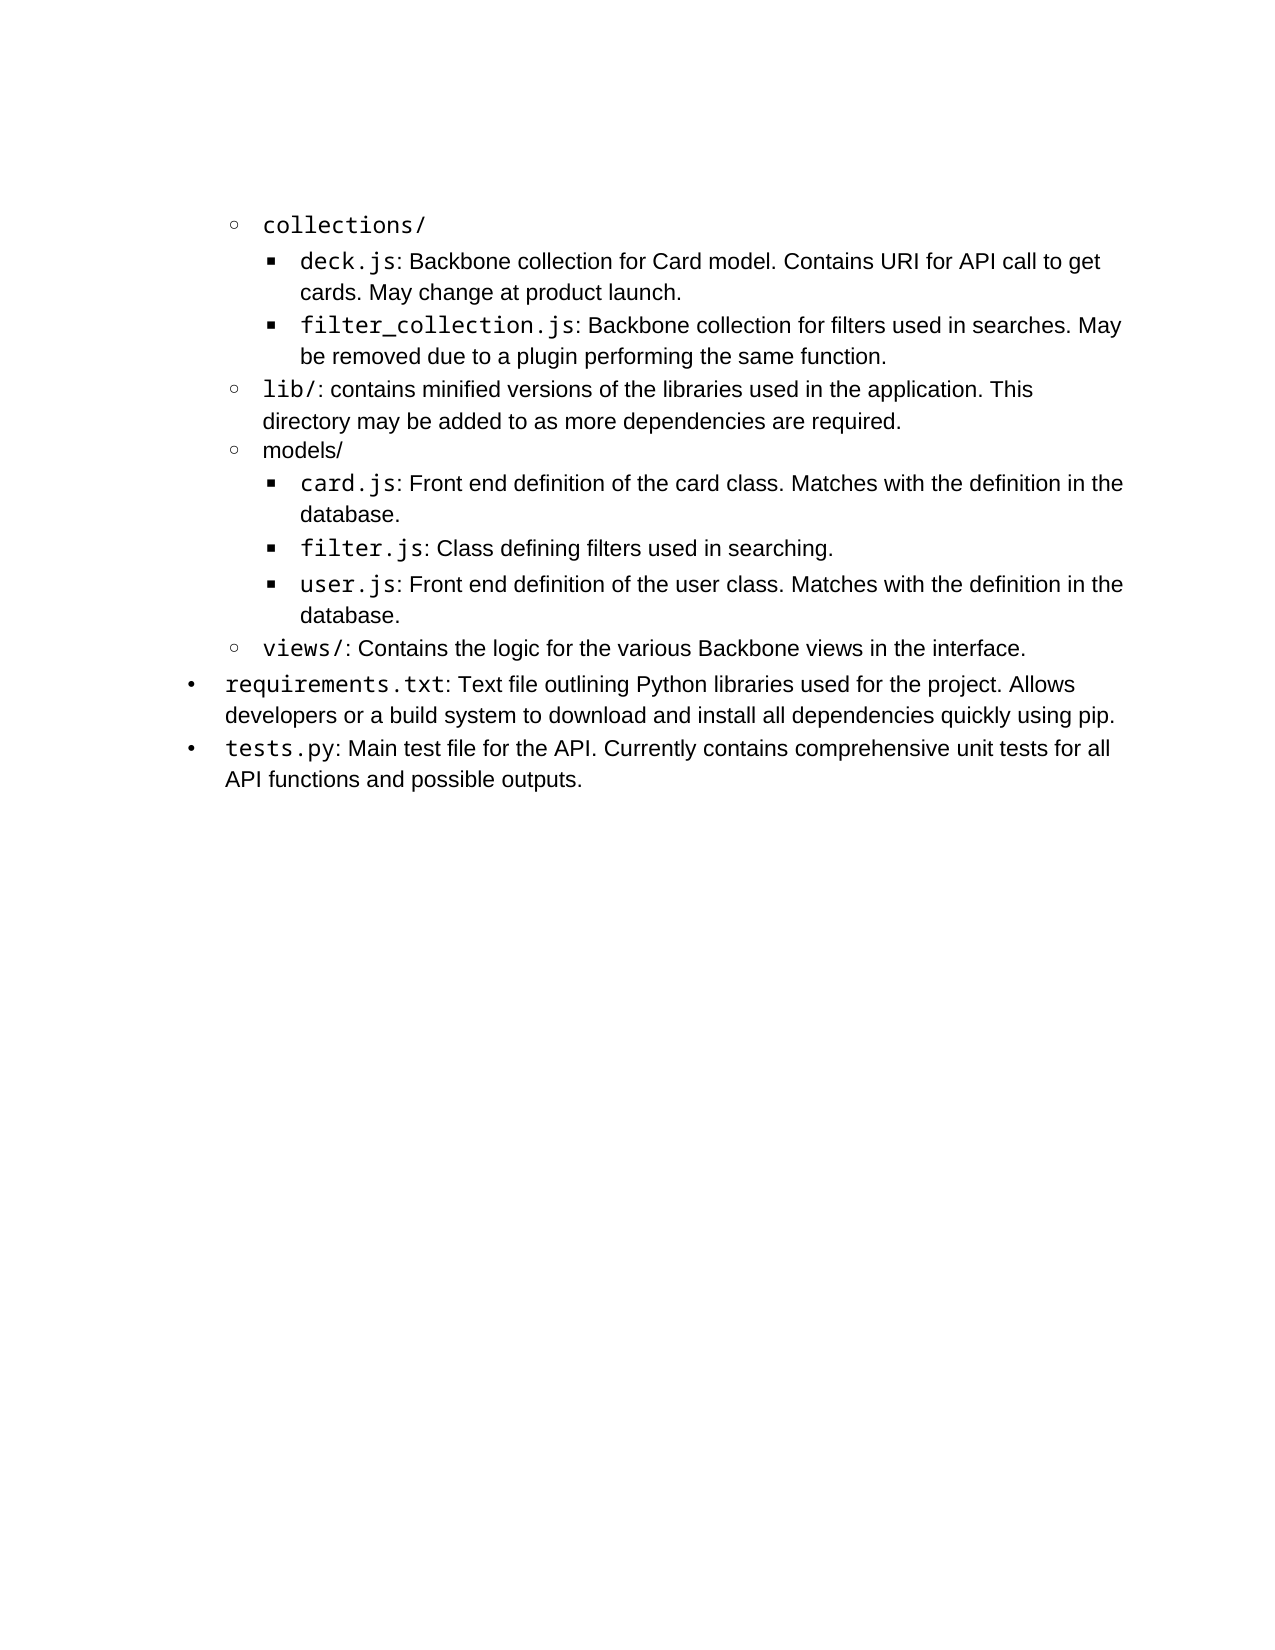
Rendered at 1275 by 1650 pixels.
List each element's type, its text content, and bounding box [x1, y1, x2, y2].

list filter_collection.js: Backbone collection for filters used in searches. May be removed due to a plugin performing the same function. [262, 309, 1125, 370]
list card.js: Front end definition of the card class. Matches with the definition in the database. [262, 467, 1125, 528]
list deck.js: Backbone collection for Card model. Contains URI for API call to get cards. May change at product launch. [262, 245, 1125, 305]
list requirements.txt: Text file outlining Python libraries used for the project. Allows developers or a build system to download and install all dependencies quickly using pip. [187, 668, 1125, 728]
list user.js: Front end definition of the user class. Matches with the definition in the database. [262, 567, 1125, 628]
list [225, 150, 1125, 205]
list collections/ [225, 209, 1125, 240]
list filter.js: Class defining filters used in searching. [262, 532, 1125, 563]
list models/ [225, 438, 1125, 463]
list tests.py: Main test file for the API. Currently contains comprehensive unit tests for all API functions and possible outputs. [187, 732, 1125, 793]
list views/: Contains the logic for the various Backbone views in the interface. [225, 632, 1125, 663]
list lib/: contains minified versions of the libraries used in the application. This directory may be added to as more dependencies are required. [225, 373, 1125, 434]
